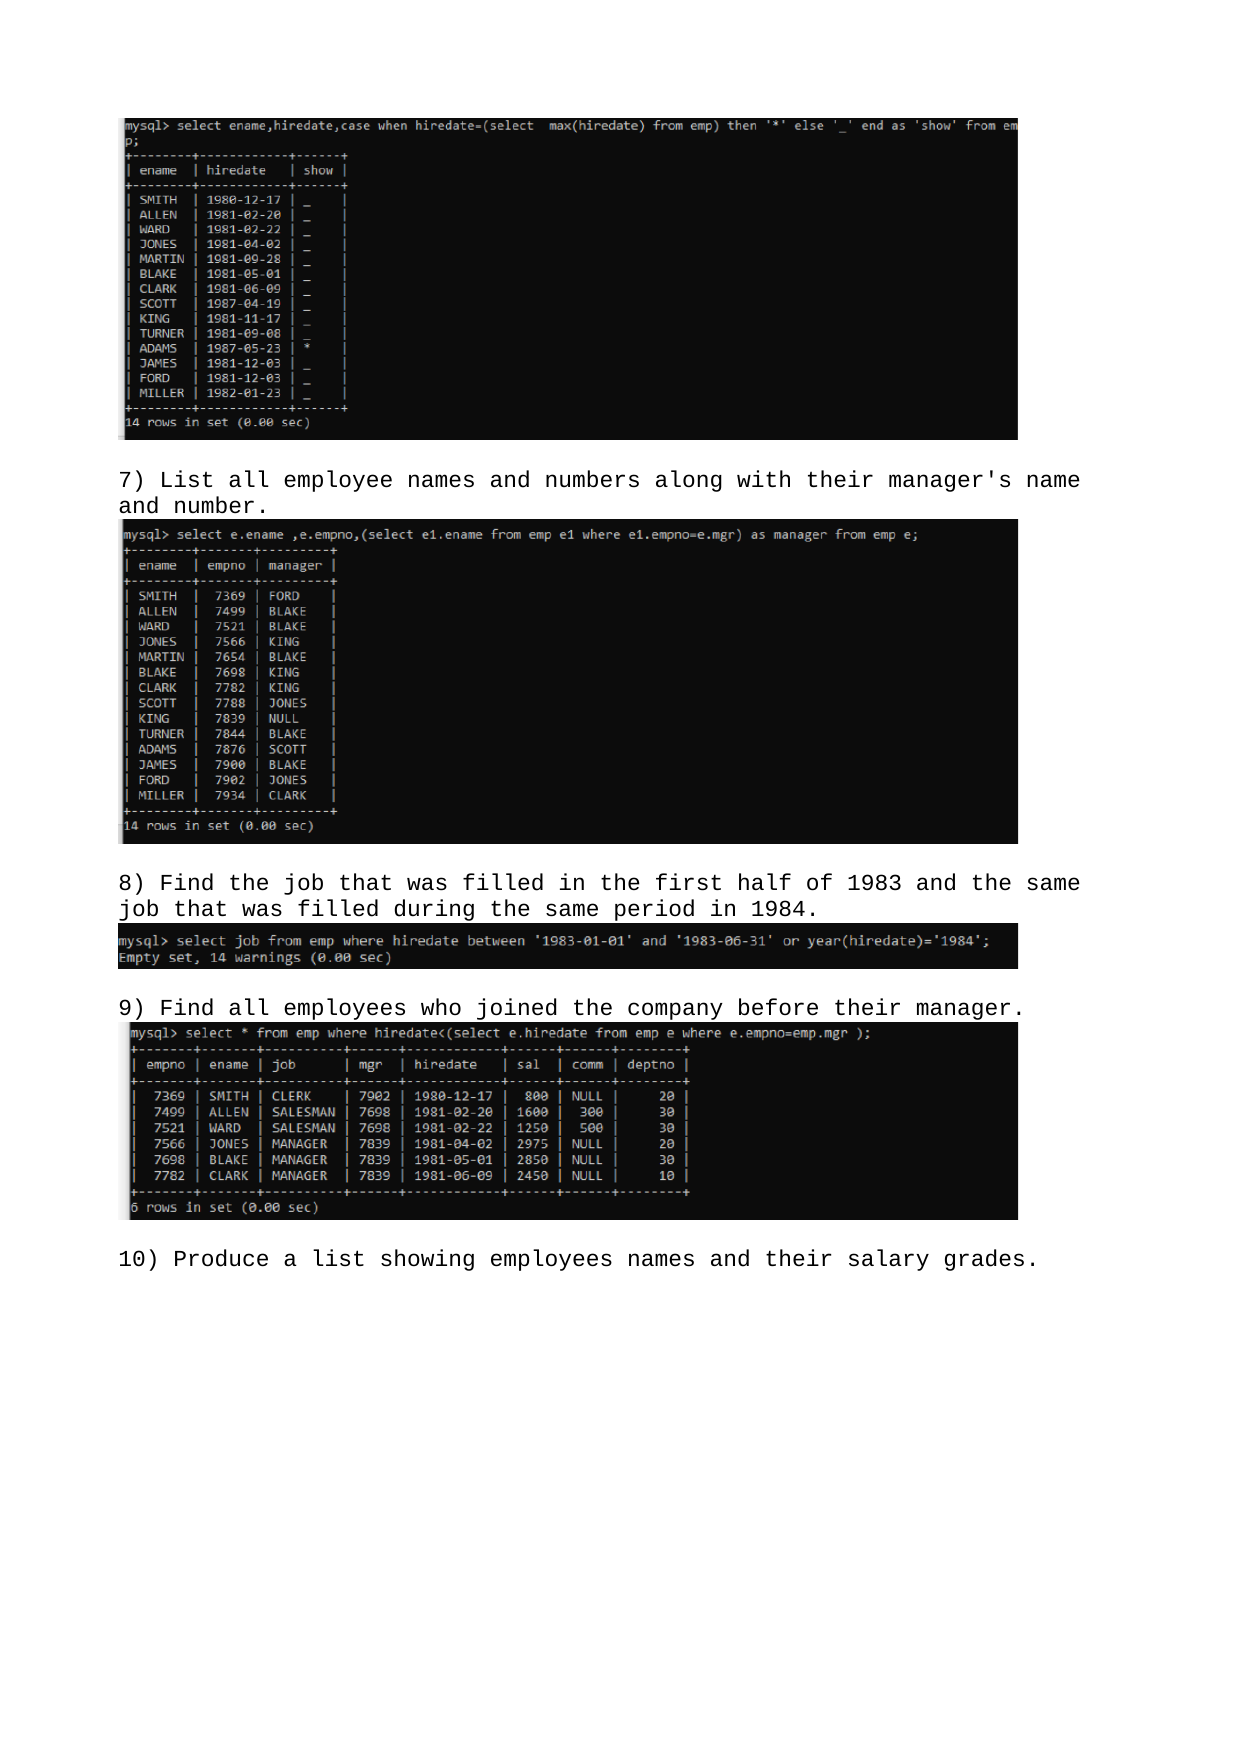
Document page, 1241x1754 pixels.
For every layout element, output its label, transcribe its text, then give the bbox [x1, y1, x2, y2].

text 8) Find the job that was filled in the first half of 1983 and the same job that was filled during the same period in 1984. [118, 871, 1122, 923]
text 10) Produce a list showing employees names and their salary grades. [118, 1247, 1122, 1273]
text 9) Find all employees who joined the company before their manager. [118, 997, 1122, 1022]
text 7) List all employee names and numbers along with their manager's name and number. [118, 468, 1122, 520]
